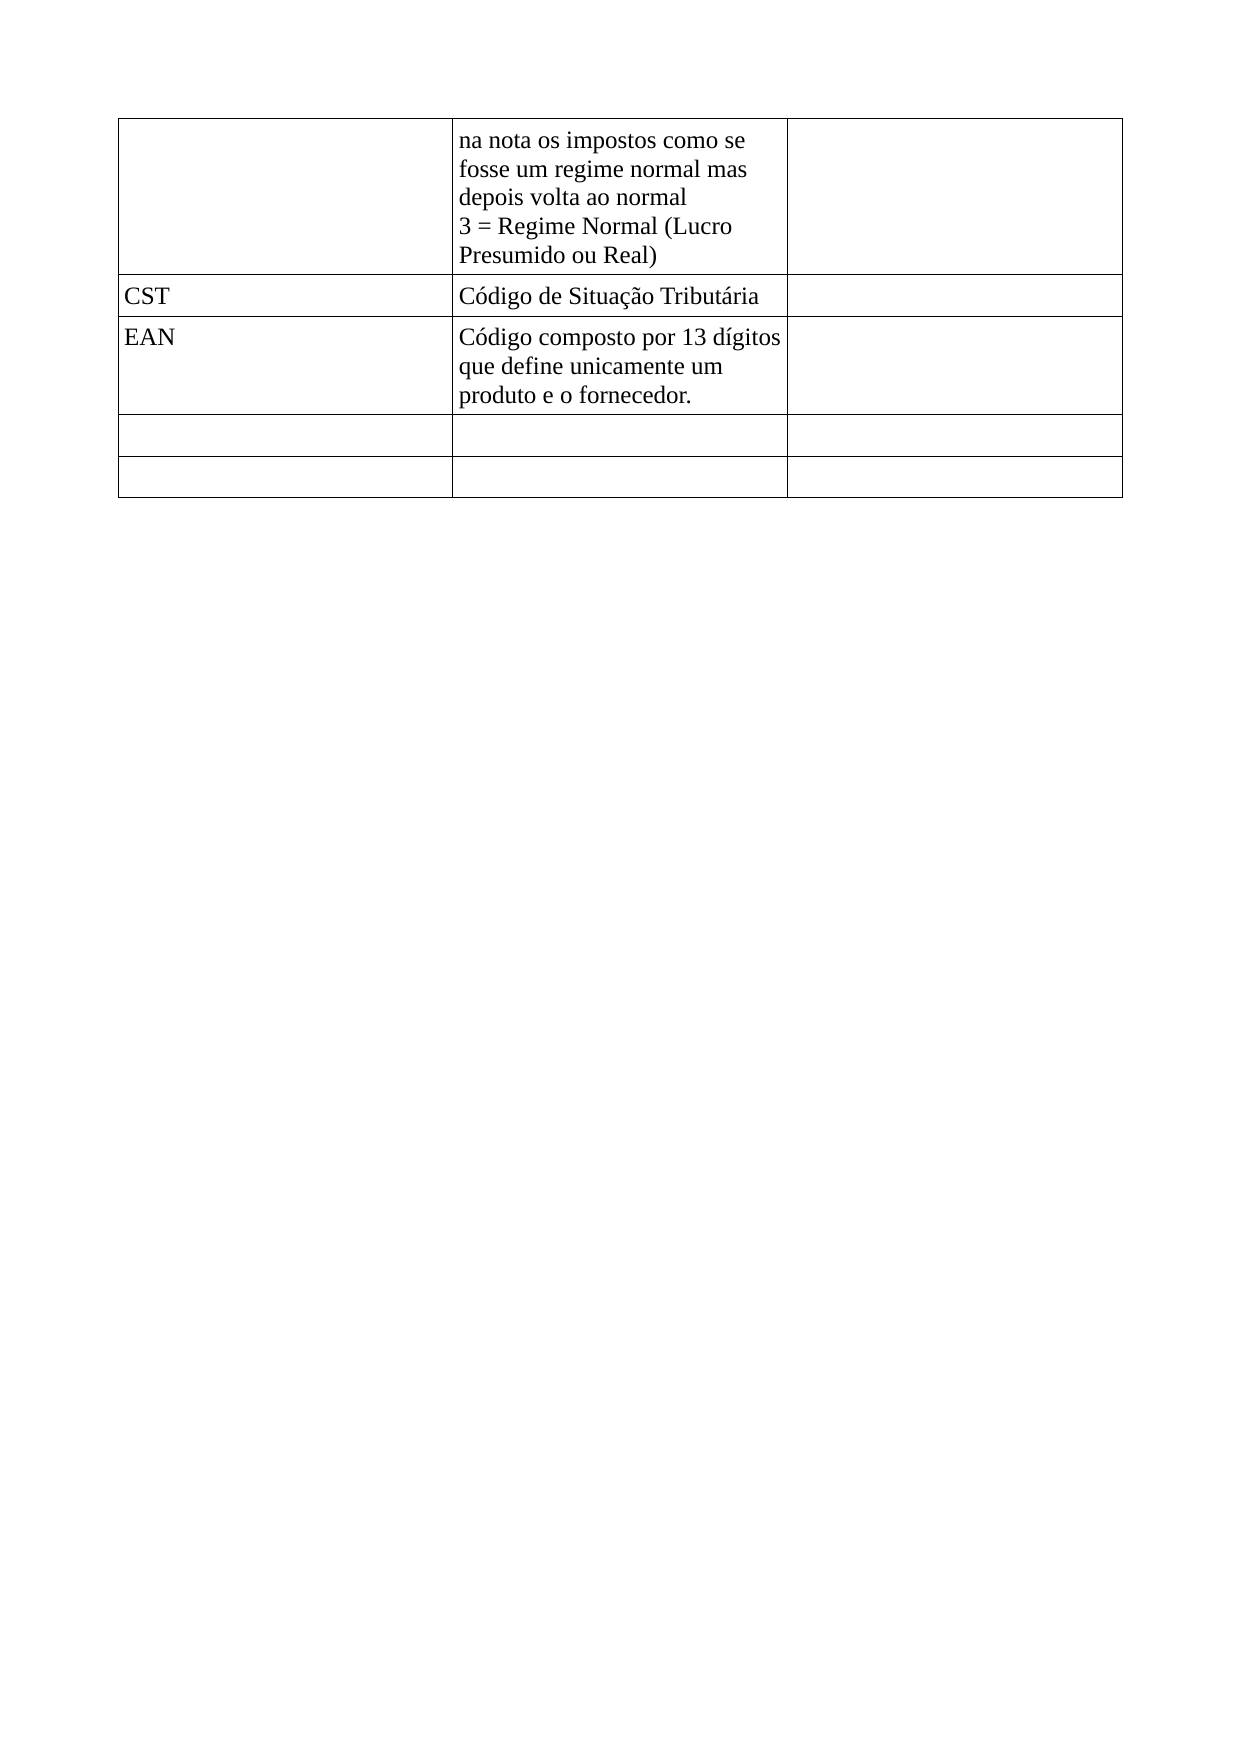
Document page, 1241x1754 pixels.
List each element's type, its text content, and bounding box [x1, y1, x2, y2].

table_cell [119, 457, 452, 497]
table_cell [788, 317, 1122, 414]
table_cell [788, 119, 1122, 274]
table_cell [788, 415, 1122, 456]
table_cell [119, 415, 452, 456]
table_cell [788, 457, 1122, 497]
table_cell [119, 119, 452, 274]
table_cell na nota os impostos como se fosse um regime normal mas depois volta ao normal 3 = Regime Normal (Lucro Presumido ou Real) [453, 119, 787, 274]
table_cell [453, 415, 787, 456]
table_cell [453, 457, 787, 497]
table_cell Código de Situação Tributária [453, 275, 787, 316]
table_cell CST [119, 275, 452, 316]
table_cell Código composto por 13 dígitos que define unicamente um produto e o fornecedor. [453, 317, 787, 414]
table_cell [788, 275, 1122, 316]
table_cell EAN [119, 317, 452, 414]
